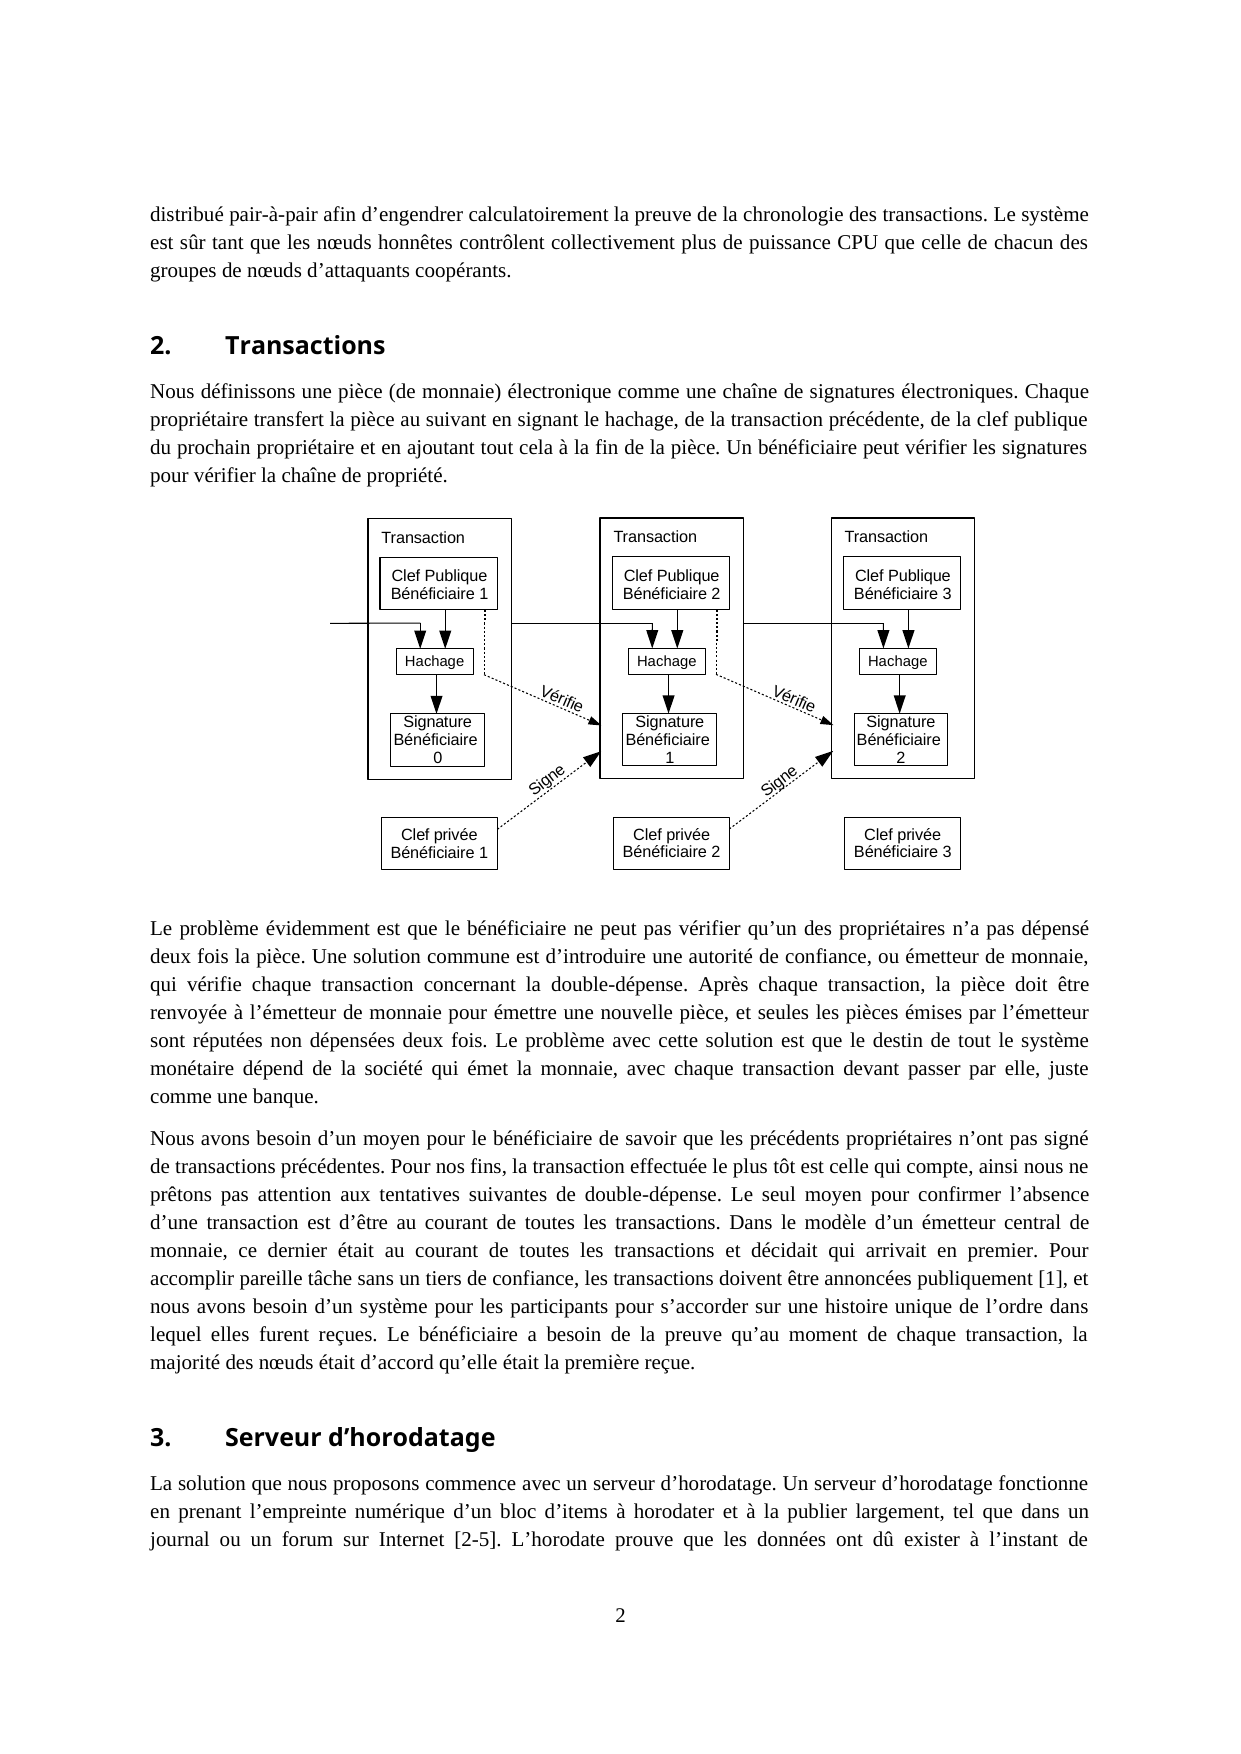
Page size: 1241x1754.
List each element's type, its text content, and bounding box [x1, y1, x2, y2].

text Le problème évidemment est que le bénéficiaire ne peut pas vérifier qu’un des propriétaires n’a pas dépensé deux fois la pièce. Une solution commune est d’introduire une autorité de confiance, ou émetteur de monnaie, qui vérifie chaque transaction concernant la double-dépense. Après chaque transaction, la pièce doit être renvoyée à l’émetteur de monnaie pour émettre une nouvelle pièce, et seules les pièces émises par l’émetteur sont réputées non dépensées deux fois. Le problème avec cette solution est que le destin de tout le système monétaire dépend de la société qui émet la monnaie, avec chaque transaction devant passer par elle, juste comme une banque. [150, 917, 1091, 1108]
text Nous avons besoin d’un moyen pour le bénéficiaire de savoir que les précédents propriétaires n’ont pas signé de transactions précédentes. Pour nos fins, la transaction effectuée le plus tôt est celle qui compte, ainsi nous ne prêtons pas attention aux tentatives suivantes de double-dépense. Le seul moyen pour confirmer l’absence d’une transaction est d’être au courant de toutes les transactions. Dans le modèle d’un émetteur central de monnaie, ce dernier était au courant de toutes les transactions et décidait qui arrivait en premier. Pour accomplir pareille tâche sans un tiers de confiance, les transactions doivent être annoncées publiquement [1], et nous avons besoin d’un système pour les participants pour s’accorder sur une histoire unique de l’ordre dans lequel elles furent reçues. Le bénéficiaire a besoin de la preuve qu’au moment de chaque transaction, la majorité des nœuds était d’accord qu’elle était la première reçue. [150, 1127, 1091, 1374]
text Nous définissons une pièce (de monnaie) électronique comme une chaîne de signatures électroniques. Chaque propriétaire transfert la pièce au suivant en signant le hachage, de la transaction précédente, de la clef publique du prochain propriétaire et en ajoutant tout cela à la fin de la pièce. Un bénéficiaire peut vérifier les signatures pour vérifier la chaîne de propriété. [150, 380, 1091, 487]
text La solution que nous proposons commence avec un serveur d’horodatage. Un serveur d’horodatage fonctionne en prenant l’empreinte numérique d’un bloc d’items à horodater et à la publier largement, tel que dans un journal ou un forum sur Internet [2-5]. L’horodate prouve que les données ont dû exister à l’instant de [150, 1472, 1091, 1551]
subtitle 3. Serveur d’horodatage [150, 1420, 1091, 1454]
subtitle 2. Transactions [150, 328, 1091, 362]
text distribué pair-à-pair afin d’engendrer calculatoirement la preuve de la chronologie des transactions. Le système est sûr tant que les nœuds honnêtes contrôlent collectivement plus de puissance CPU que celle de chacun des groupes de nœuds d’attaquants coopérants. [150, 203, 1091, 282]
